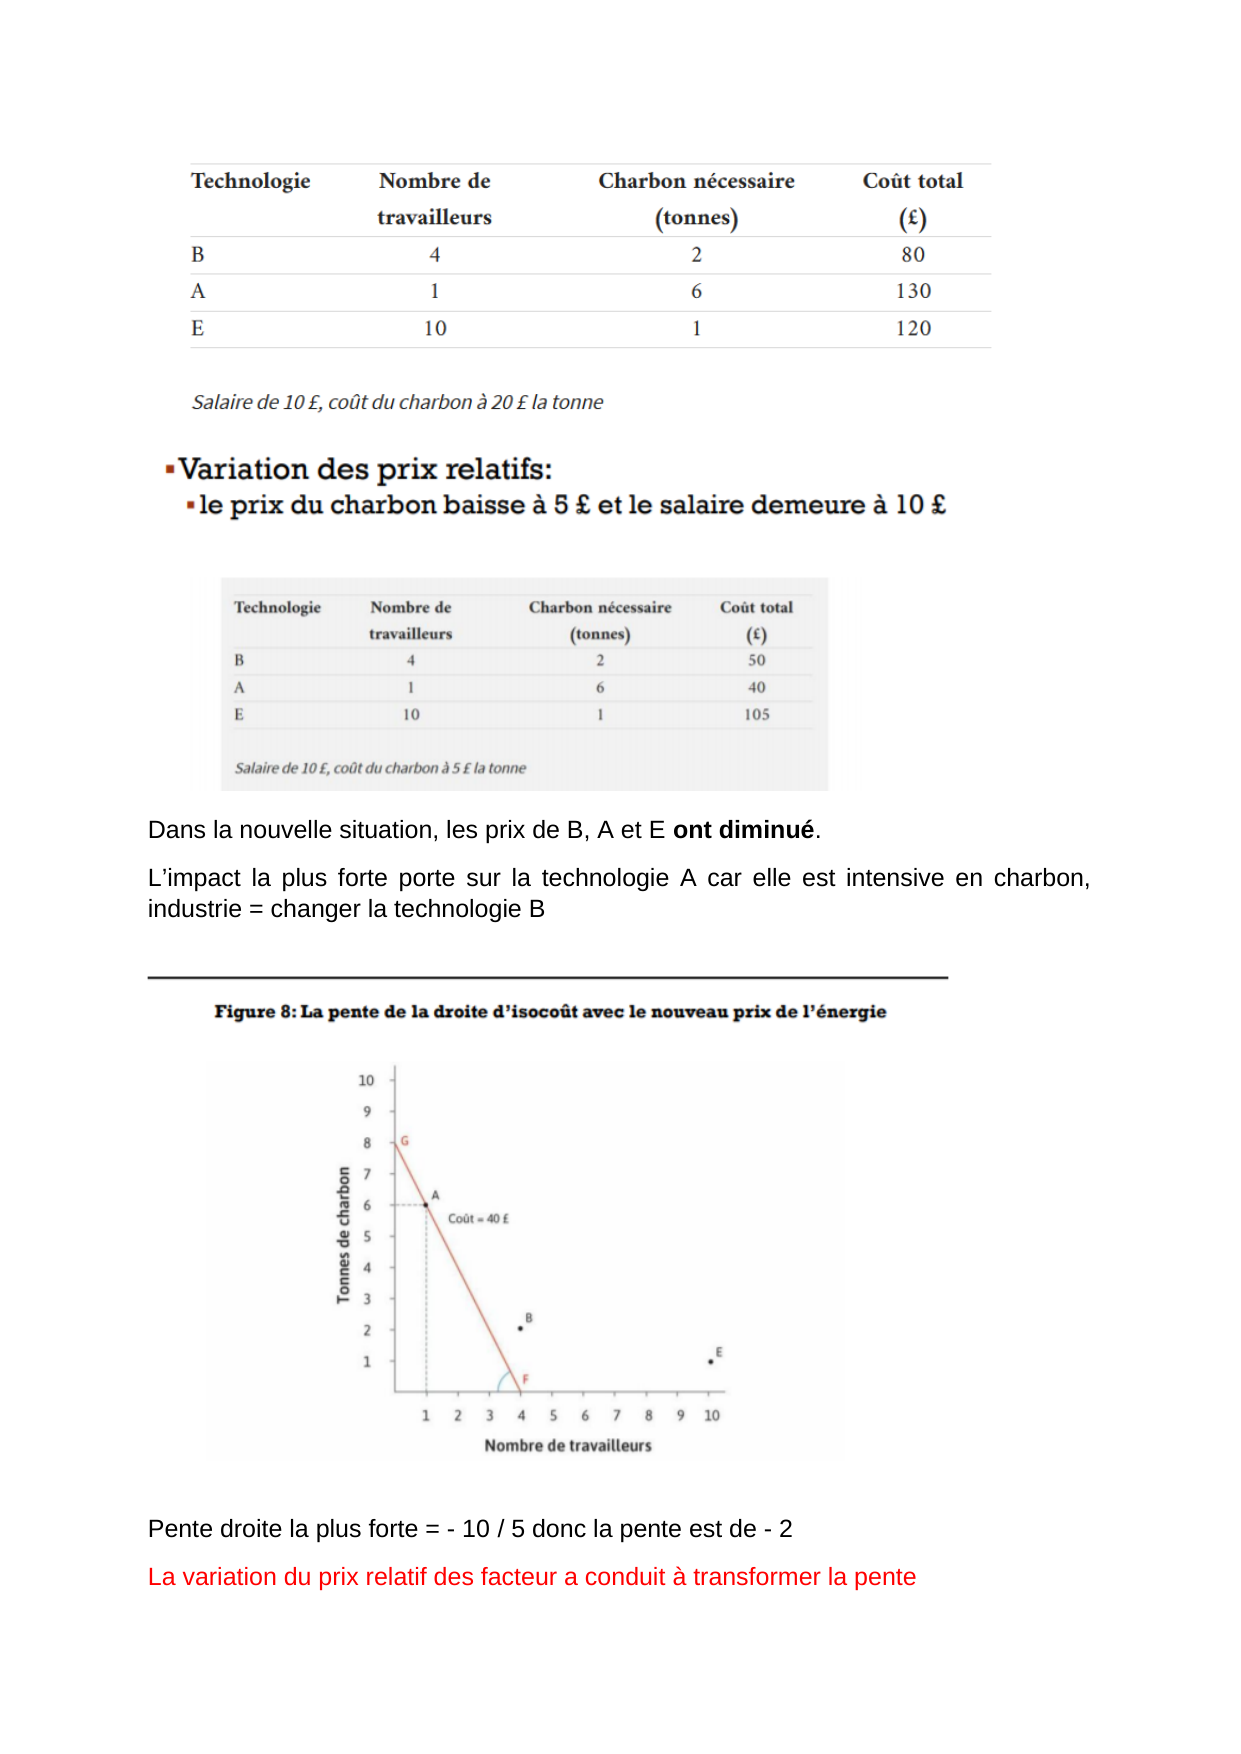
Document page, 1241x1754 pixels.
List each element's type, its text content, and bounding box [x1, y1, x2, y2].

text L’impact la plus forte porte sur la technologie A car elle est intensive en charbon, industrie = changer la technologie B [148, 863, 1093, 923]
text Pente droite la plus forte = - 10 / 5 donc la pente est de - 2 [148, 1514, 1093, 1543]
picture [147, 423, 959, 791]
text Dans la nouvelle situation, les prix de B, A et E ont diminué. [148, 816, 1093, 844]
text La variation du prix relatif des facteur a conduit à transformer la pente [148, 1562, 1093, 1591]
picture [147, 973, 949, 1473]
